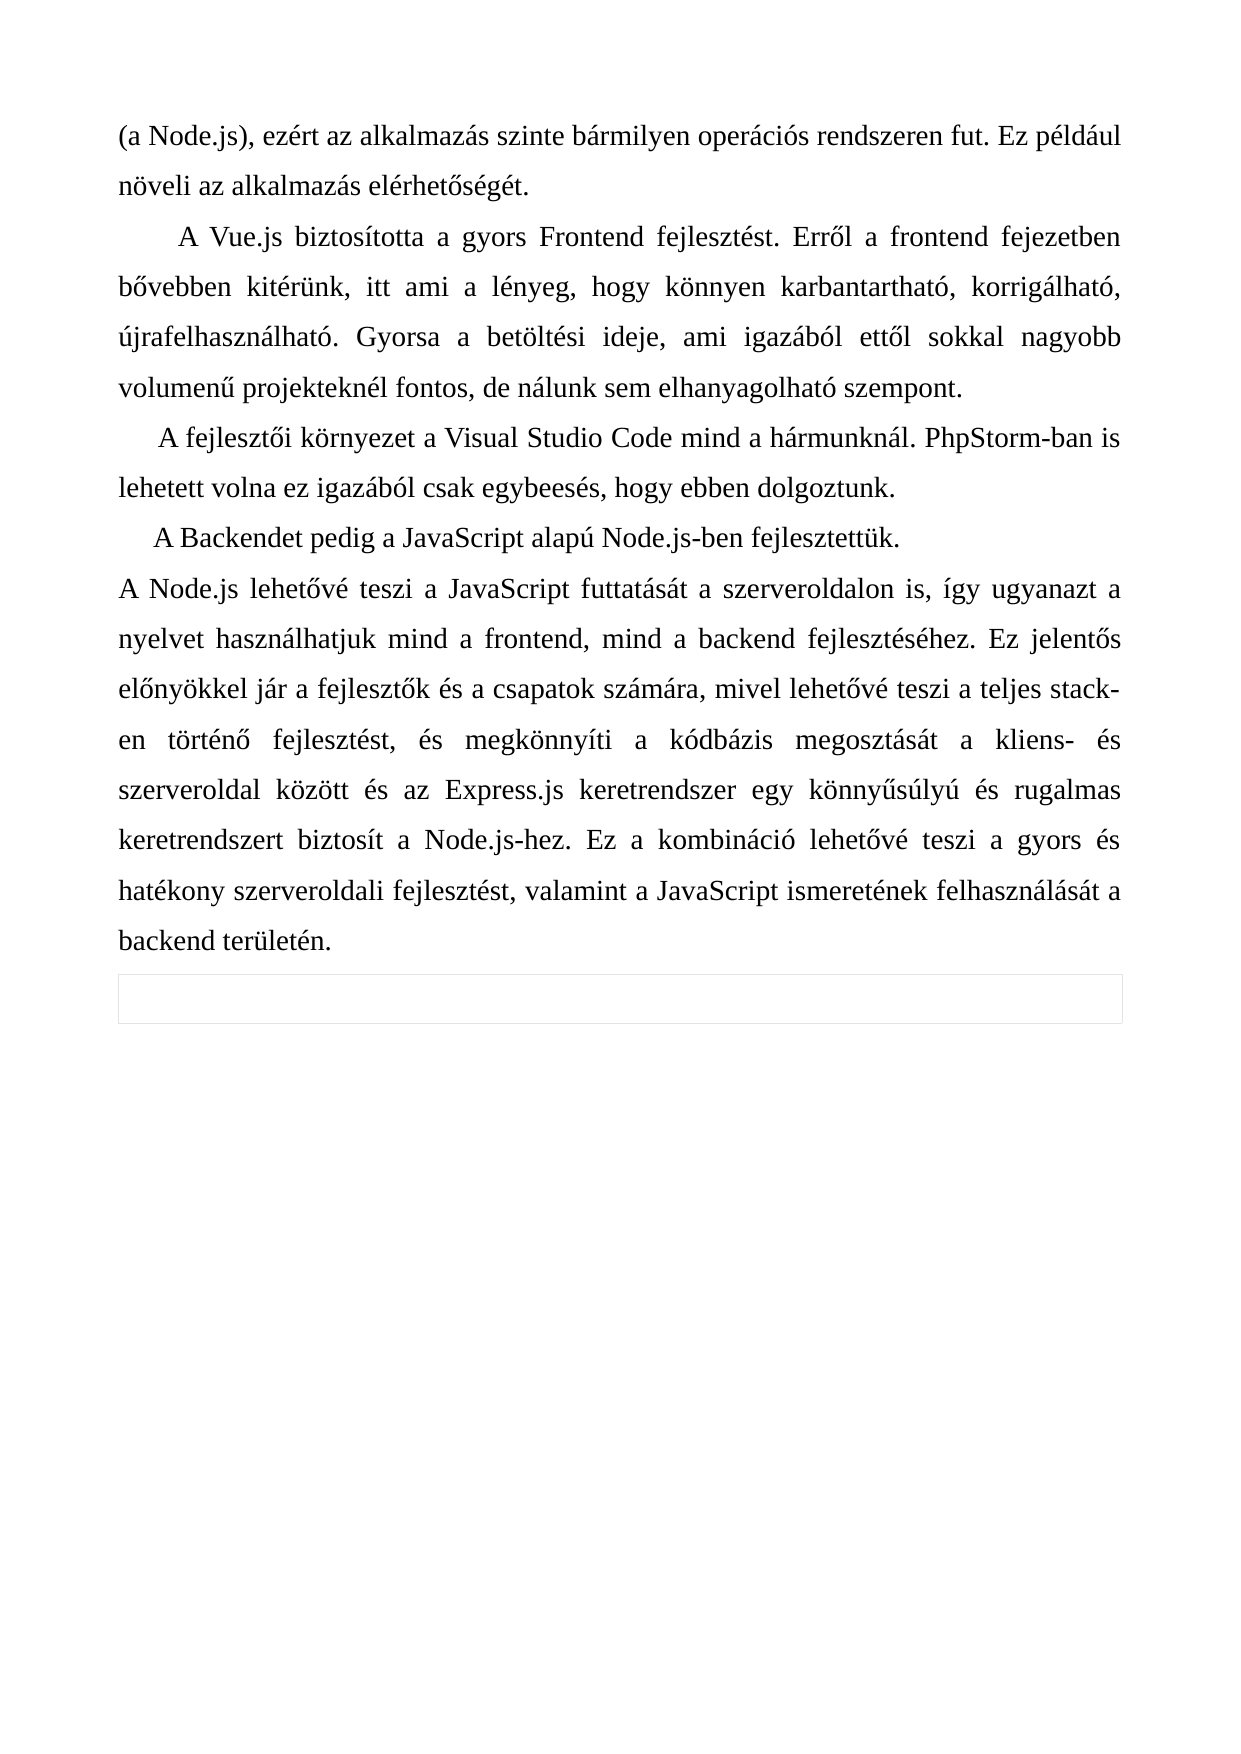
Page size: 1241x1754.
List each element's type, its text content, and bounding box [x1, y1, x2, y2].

text A Vue.js biztosította a gyors Frontend fejlesztést. Erről a frontend fejezetben bővebben kitérünk, itt ami a lényeg, hogy könnyen karbantartható, korrigálható, újrafelhasználható. Gyorsa a betöltési ideje, ami igazából ettől sokkal nagyobb volumenű projekteknél fontos, de nálunk sem elhanyagolható szempont. [118, 219, 1122, 403]
text A Node.js lehetővé teszi a JavaScript futtatását a szerveroldalon is, így ugyanazt a nyelvet használhatjuk mind a frontend, mind a backend fejlesztéséhez. Ez jelentős előnyökkel jár a fejlesztők és a csapatok számára, mivel lehetővé teszi a teljes stack-en történő fejlesztést, és megkönnyíti a kódbázis megosztását a kliens- és szerveroldal között és az Express.js keretrendszer egy könnyűsúlyú és rugalmas keretrendszert biztosít a Node.js-hez. Ez a kombináció lehetővé teszi a gyors és hatékony szerveroldali fejlesztést, valamint a JavaScript ismeretének felhasználását a backend területén. [118, 571, 1122, 957]
text A Backendet pedig a JavaScript alapú Node.js-ben fejlesztettük. [118, 521, 1122, 554]
text (a Node.js), ezért az alkalmazás szinte bármilyen operációs rendszeren fut. Ez például növeli az alkalmazás elérhetőségét. [118, 118, 1122, 202]
text A fejlesztői környezet a Visual Studio Code mind a hármunknál. PhpStorm-ban is lehetett volna ez igazából csak egybeesés, hogy ebben dolgoztunk. [118, 420, 1122, 504]
